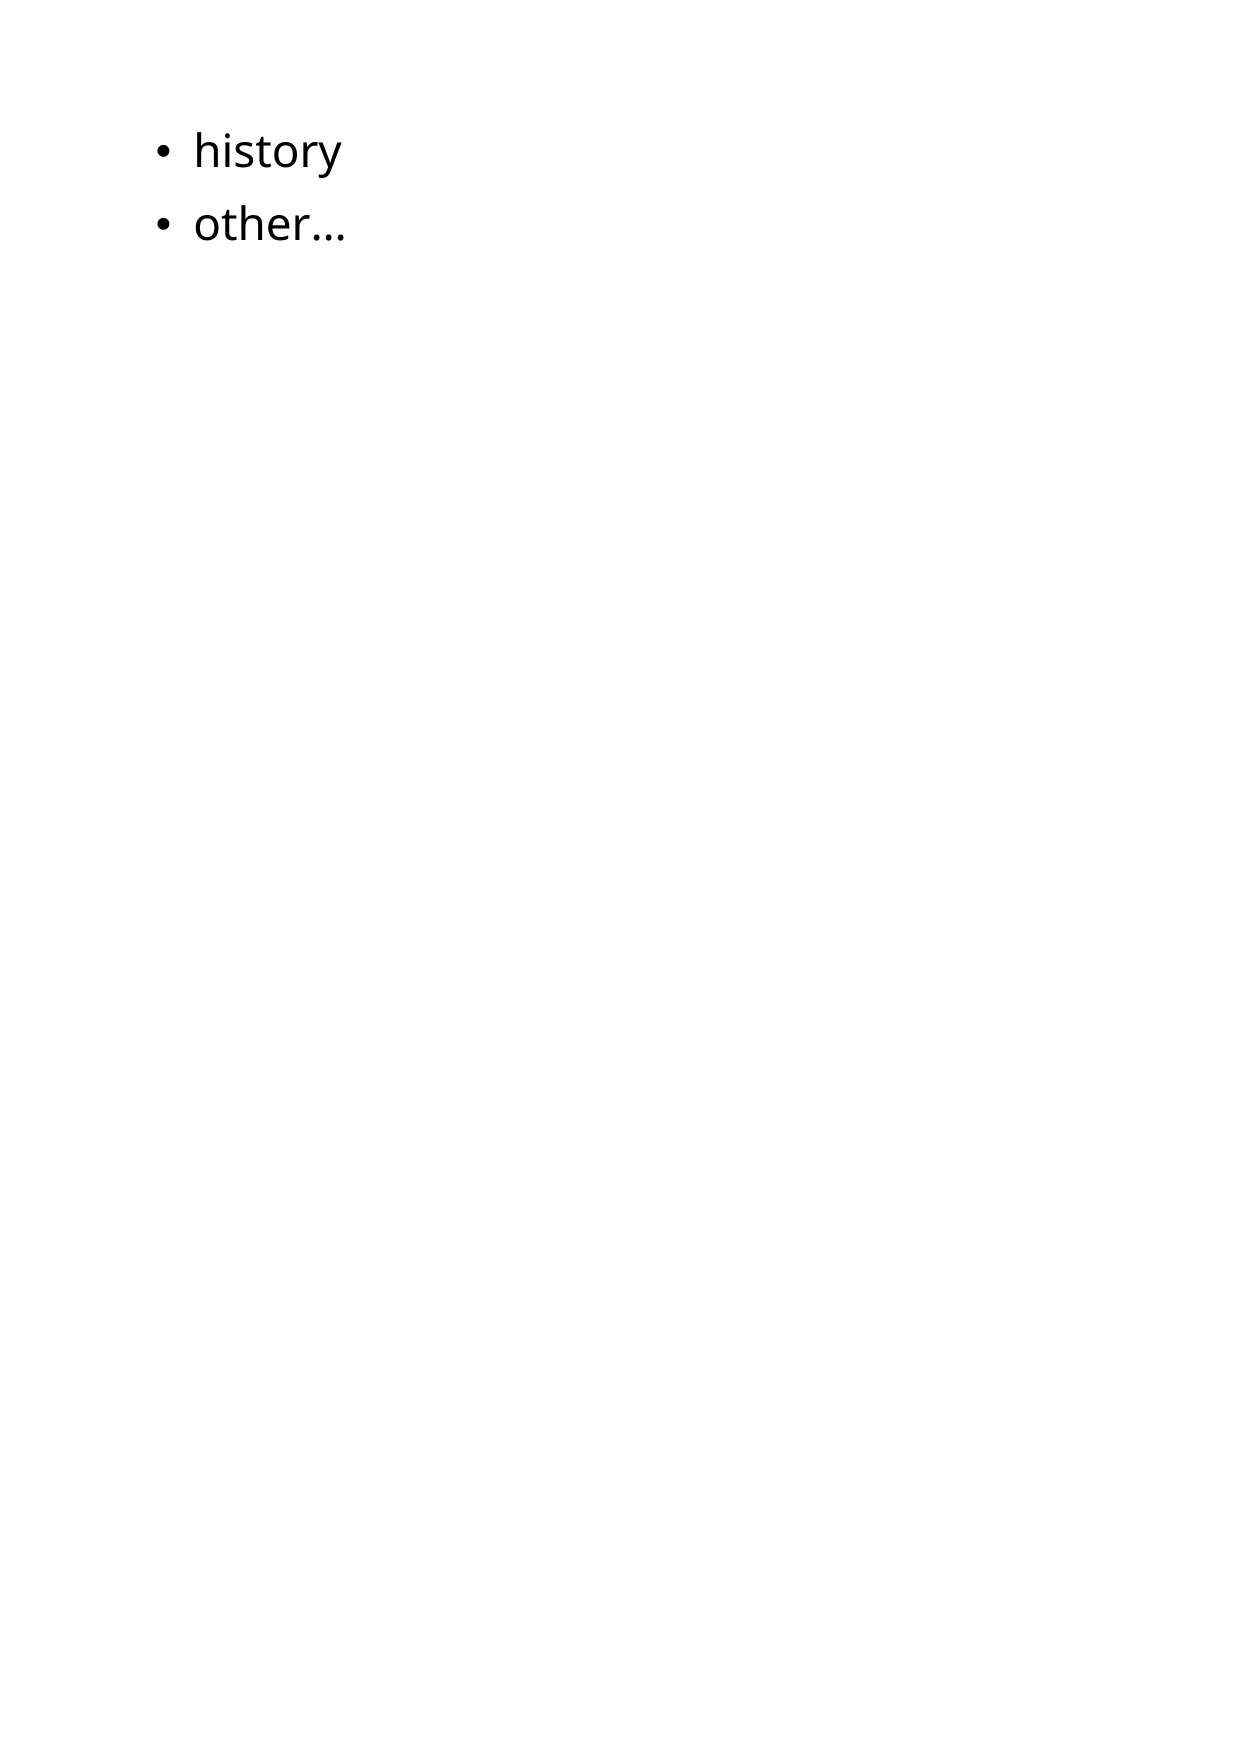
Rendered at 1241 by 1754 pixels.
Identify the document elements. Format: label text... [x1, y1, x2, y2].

list history [156, 118, 1122, 181]
list other… [156, 191, 1122, 253]
